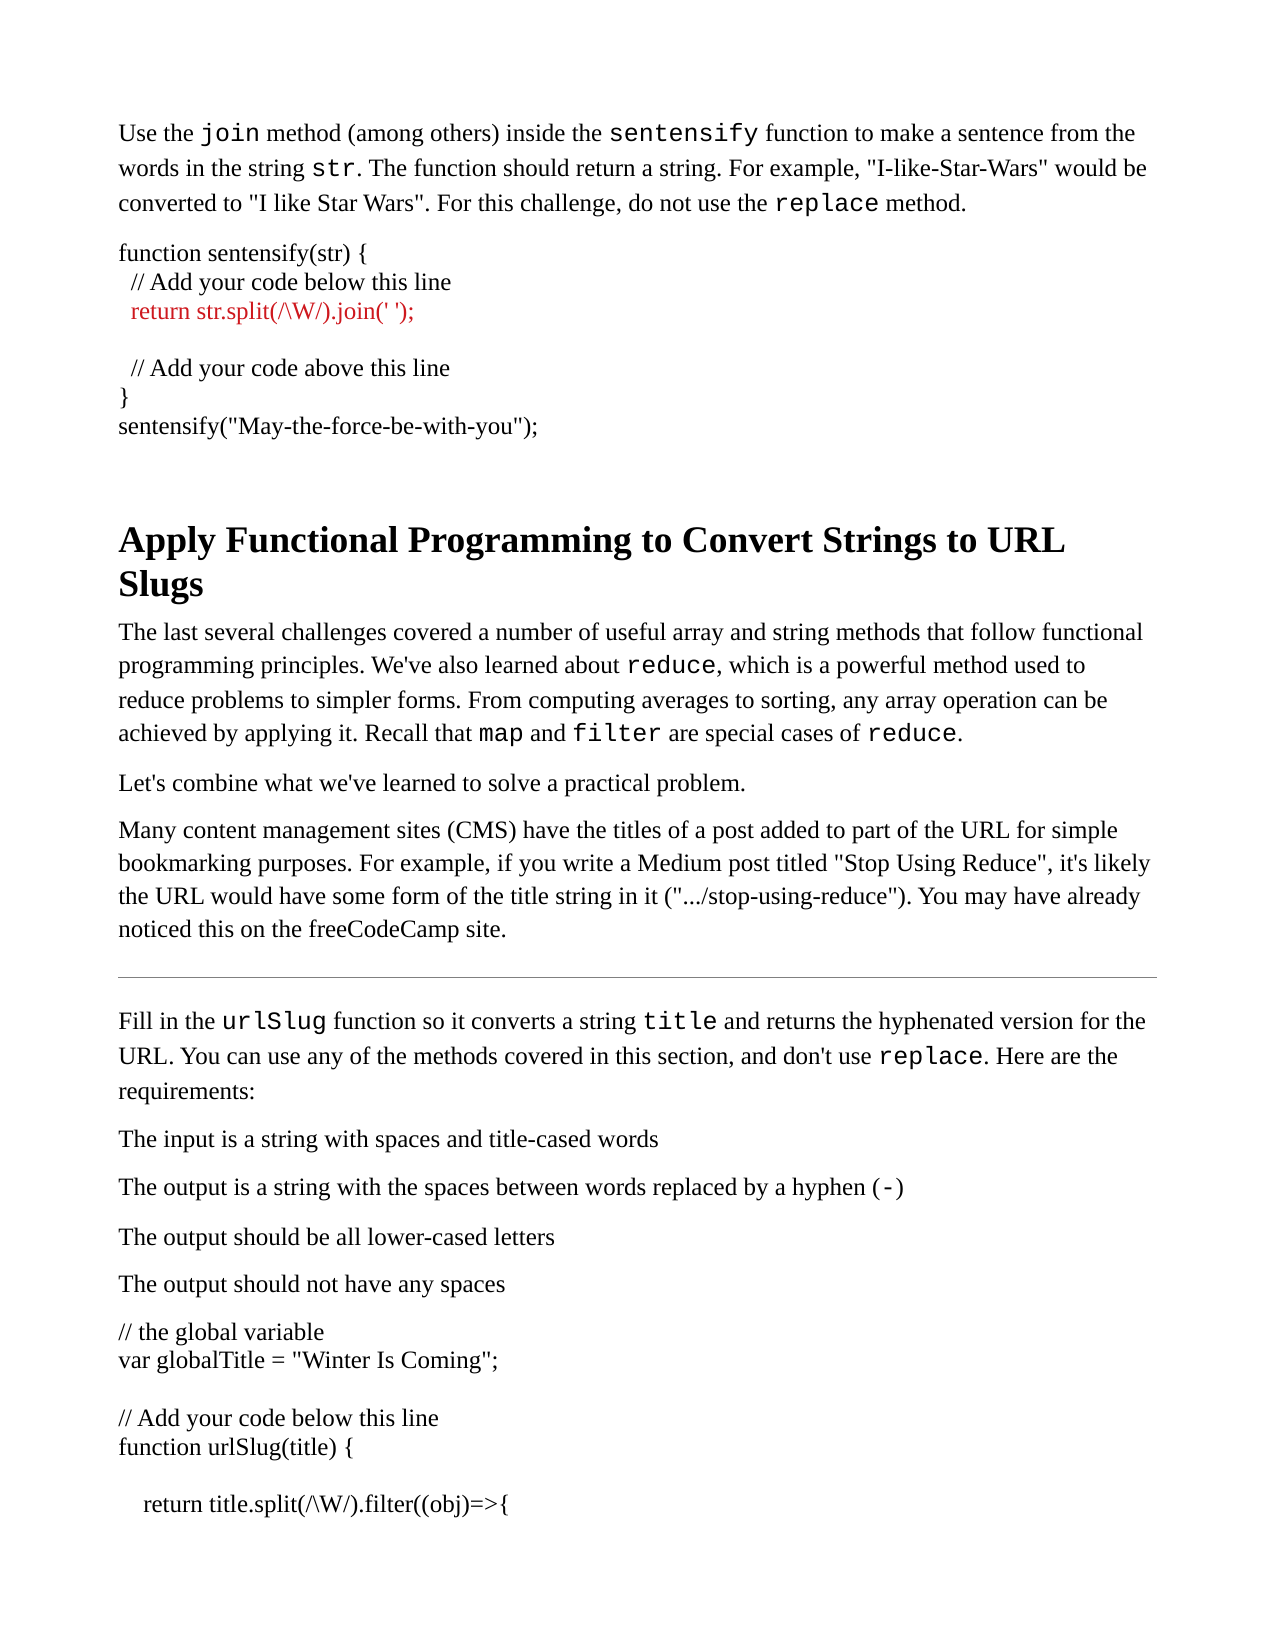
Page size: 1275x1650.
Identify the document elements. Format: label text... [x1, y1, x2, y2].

text Use the join method (among others) inside the sentensify function to make a sentence from the words in the string str. The function should return a string. For example, "I-like-Star-Wars" would be converted to "I like Star Wars". For this challenge, do not use the replace method. [118, 118, 1157, 219]
text The output should be all lower-cased letters [118, 1222, 1157, 1250]
text return title.split(/\W/).filter((obj)=>{ [118, 1489, 1157, 1518]
text var globalTitle = "Winter Is Coming"; [118, 1346, 1157, 1374]
text Let's combine what we've learned to solve a practical problem. [118, 768, 1157, 797]
text The output is a string with the spaces between words replaced by a hyphen (-) [118, 1172, 1157, 1202]
text return str.split(/\W/).join(' '); [118, 296, 1157, 324]
text // Add your code below this line [118, 1403, 1157, 1432]
text Fill in the urlSlug function so it converts a string title and returns the hyphenated version for the URL. You can use any of the methods covered in this section, and don't use replace. Here are the requirements: [118, 1006, 1157, 1105]
text sentensify("May-the-force-be-with-you"); [118, 411, 1157, 439]
text The last several challenges covered a number of useful array and string methods that follow functional programming principles. We've also learned about reduce, which is a powerful method used to reduce problems to simpler forms. From computing averages to sorting, any array operation can be achieved by applying it. Recall that map and filter are special cases of reduce. [118, 617, 1157, 749]
text The output should not have any spaces [118, 1269, 1157, 1298]
text // the global variable [118, 1317, 1157, 1346]
text Many content management sites (CMS) have the titles of a post added to part of the URL for simple bookmarking purposes. For example, if you write a Medium post titled "Stop Using Reduce", it's likely the URL would have some form of the title string in it (".../stop-using-reduce"). You may have already noticed this on the freeCodeCamp site. [118, 815, 1157, 943]
text function sentensify(str) { [118, 238, 1157, 267]
subtitle Apply Functional Programming to Convert Strings to URL Slugs [118, 518, 1157, 604]
text function urlSlug(title) { [118, 1432, 1157, 1461]
text // Add your code above this line [118, 353, 1157, 382]
text The input is a string with spaces and title-cased words [118, 1124, 1157, 1153]
text // Add your code below this line [118, 267, 1157, 296]
text } [118, 382, 1157, 411]
